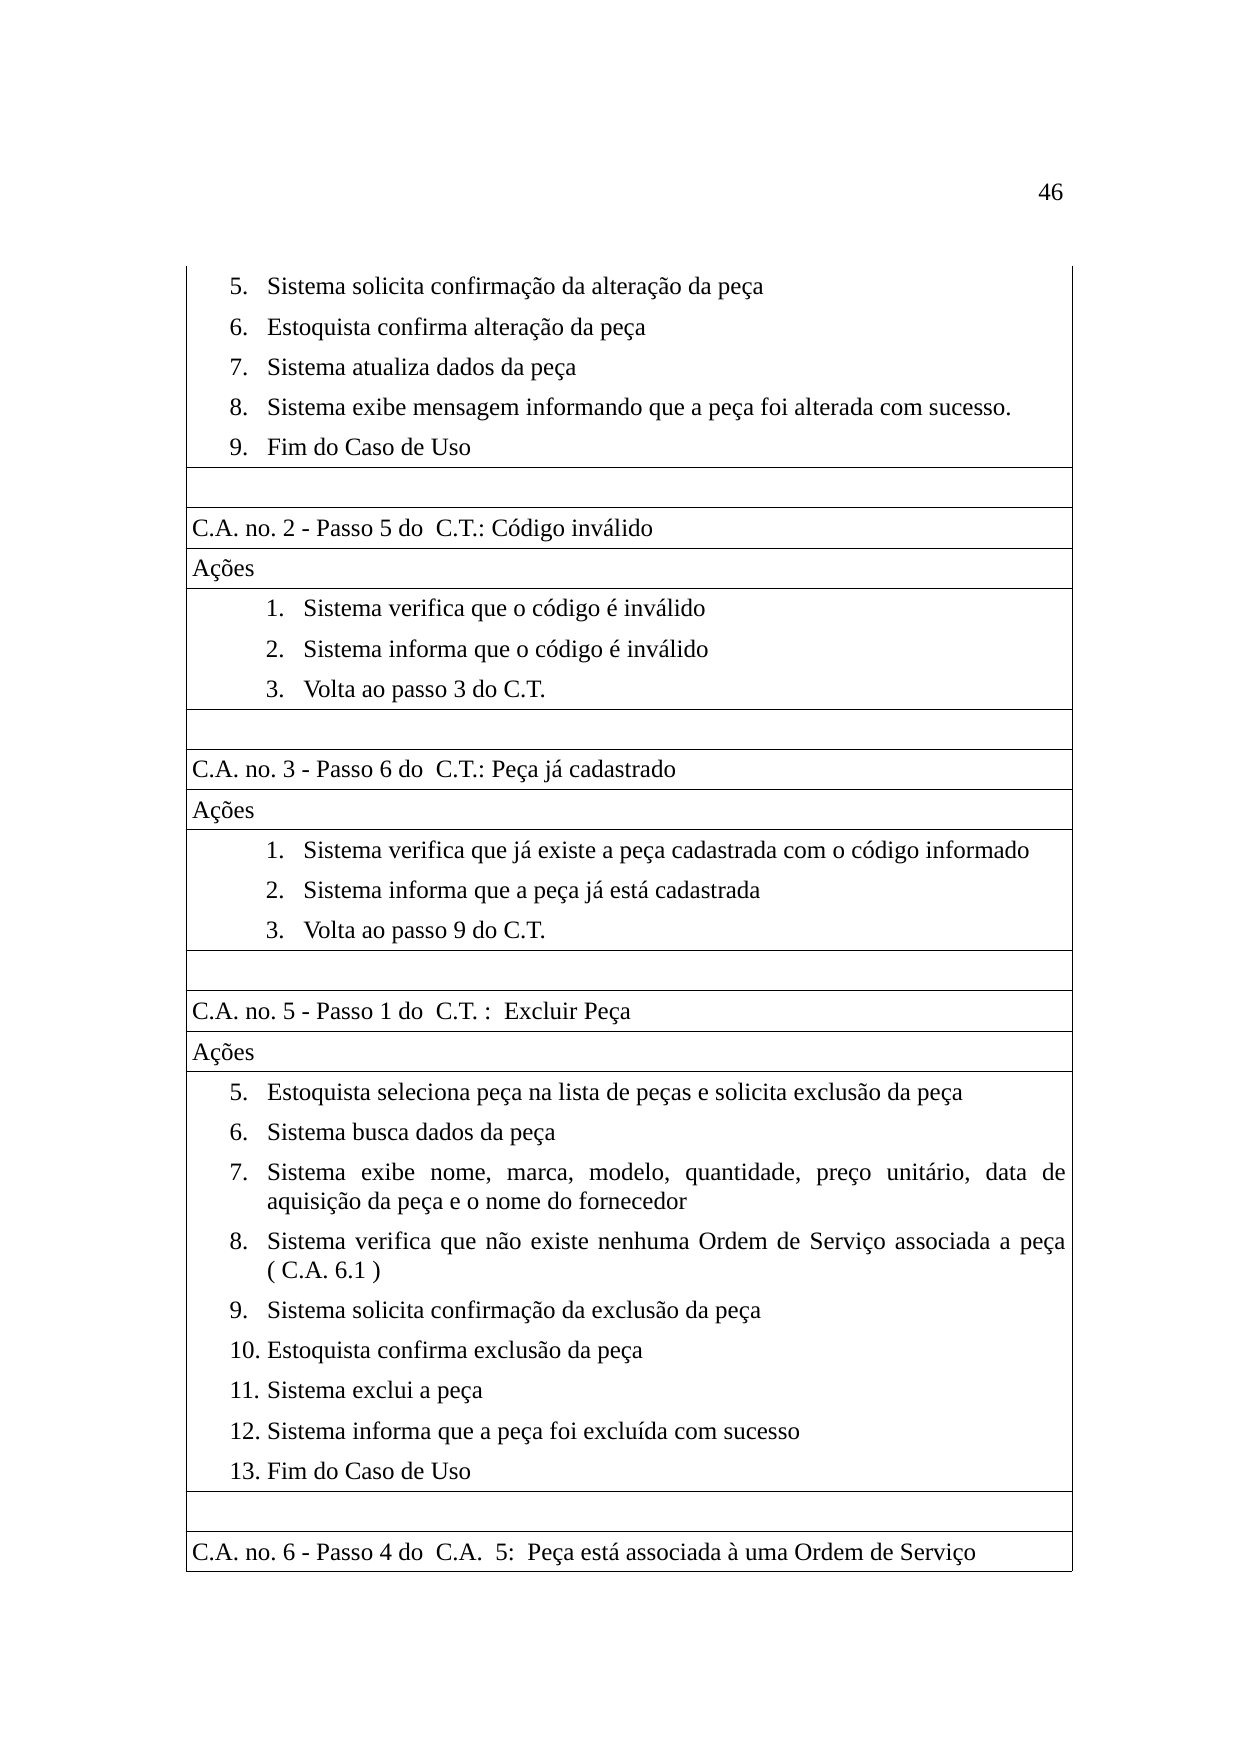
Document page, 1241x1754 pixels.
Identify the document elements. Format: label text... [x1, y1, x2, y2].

table_cell Volta ao passo 3 do C.T. [187, 668, 1072, 708]
table_cell Sistema busca dados da peça [187, 1111, 1072, 1152]
table_cell Estoquista confirma exclusão da peça [187, 1330, 1072, 1370]
table_cell C.A. no. 2 - Passo 5 do C.T.: Código inválido [187, 508, 1072, 547]
table_cell Volta ao passo 9 do C.T. [187, 910, 1072, 950]
table_cell [187, 951, 1072, 990]
table_cell Sistema informa que a peça já está cadastrada [187, 870, 1072, 910]
table_cell Sistema informa que o código é inválido [187, 628, 1072, 668]
table_cell Sistema solicita confirmação da alteração da peça [187, 266, 1072, 306]
table_cell Sistema exibe mensagem informando que a peça foi alterada com sucesso. [187, 386, 1072, 427]
table_cell Ações [187, 549, 1072, 588]
table_cell C.A. no. 3 - Passo 6 do C.T.: Peça já cadastrado [187, 750, 1072, 789]
table_cell Estoquista seleciona peça na lista de peças e solicita exclusão da peça [187, 1072, 1072, 1111]
table_cell Sistema verifica que não existe nenhuma Ordem de Serviço associada a peça ( C.A. 6.1 ) [187, 1221, 1072, 1289]
table_cell Sistema atualiza dados da peça [187, 346, 1072, 386]
table_cell Sistema solicita confirmação da exclusão da peça [187, 1290, 1072, 1330]
table_cell C.A. no. 5 - Passo 1 do C.T. : Excluir Peça [187, 991, 1072, 1031]
table_cell Fim do Caso de Uso [187, 427, 1072, 467]
table_cell Sistema verifica que já existe a peça cadastrada com o código informado [187, 830, 1072, 870]
table_cell Sistema exclui a peça [187, 1370, 1072, 1410]
table_cell Fim do Caso de Uso [187, 1450, 1072, 1491]
table_cell Estoquista confirma alteração da peça [187, 306, 1072, 346]
table_cell Ações [187, 1032, 1072, 1071]
table_cell Sistema exibe nome, marca, modelo, quantidade, preço unitário, data de aquisição da peça e o nome do fornecedor [187, 1152, 1072, 1221]
table_cell Ações [187, 790, 1072, 829]
table_cell Sistema informa que a peça foi excluída com sucesso [187, 1410, 1072, 1450]
table_cell C.A. no. 6 - Passo 4 do C.A. 5: Peça está associada à uma Ordem de Serviço [187, 1532, 1072, 1571]
table_cell [187, 710, 1072, 749]
table_cell Sistema verifica que o código é inválido [187, 589, 1072, 628]
table_cell [187, 468, 1072, 507]
table_cell [187, 1492, 1072, 1531]
